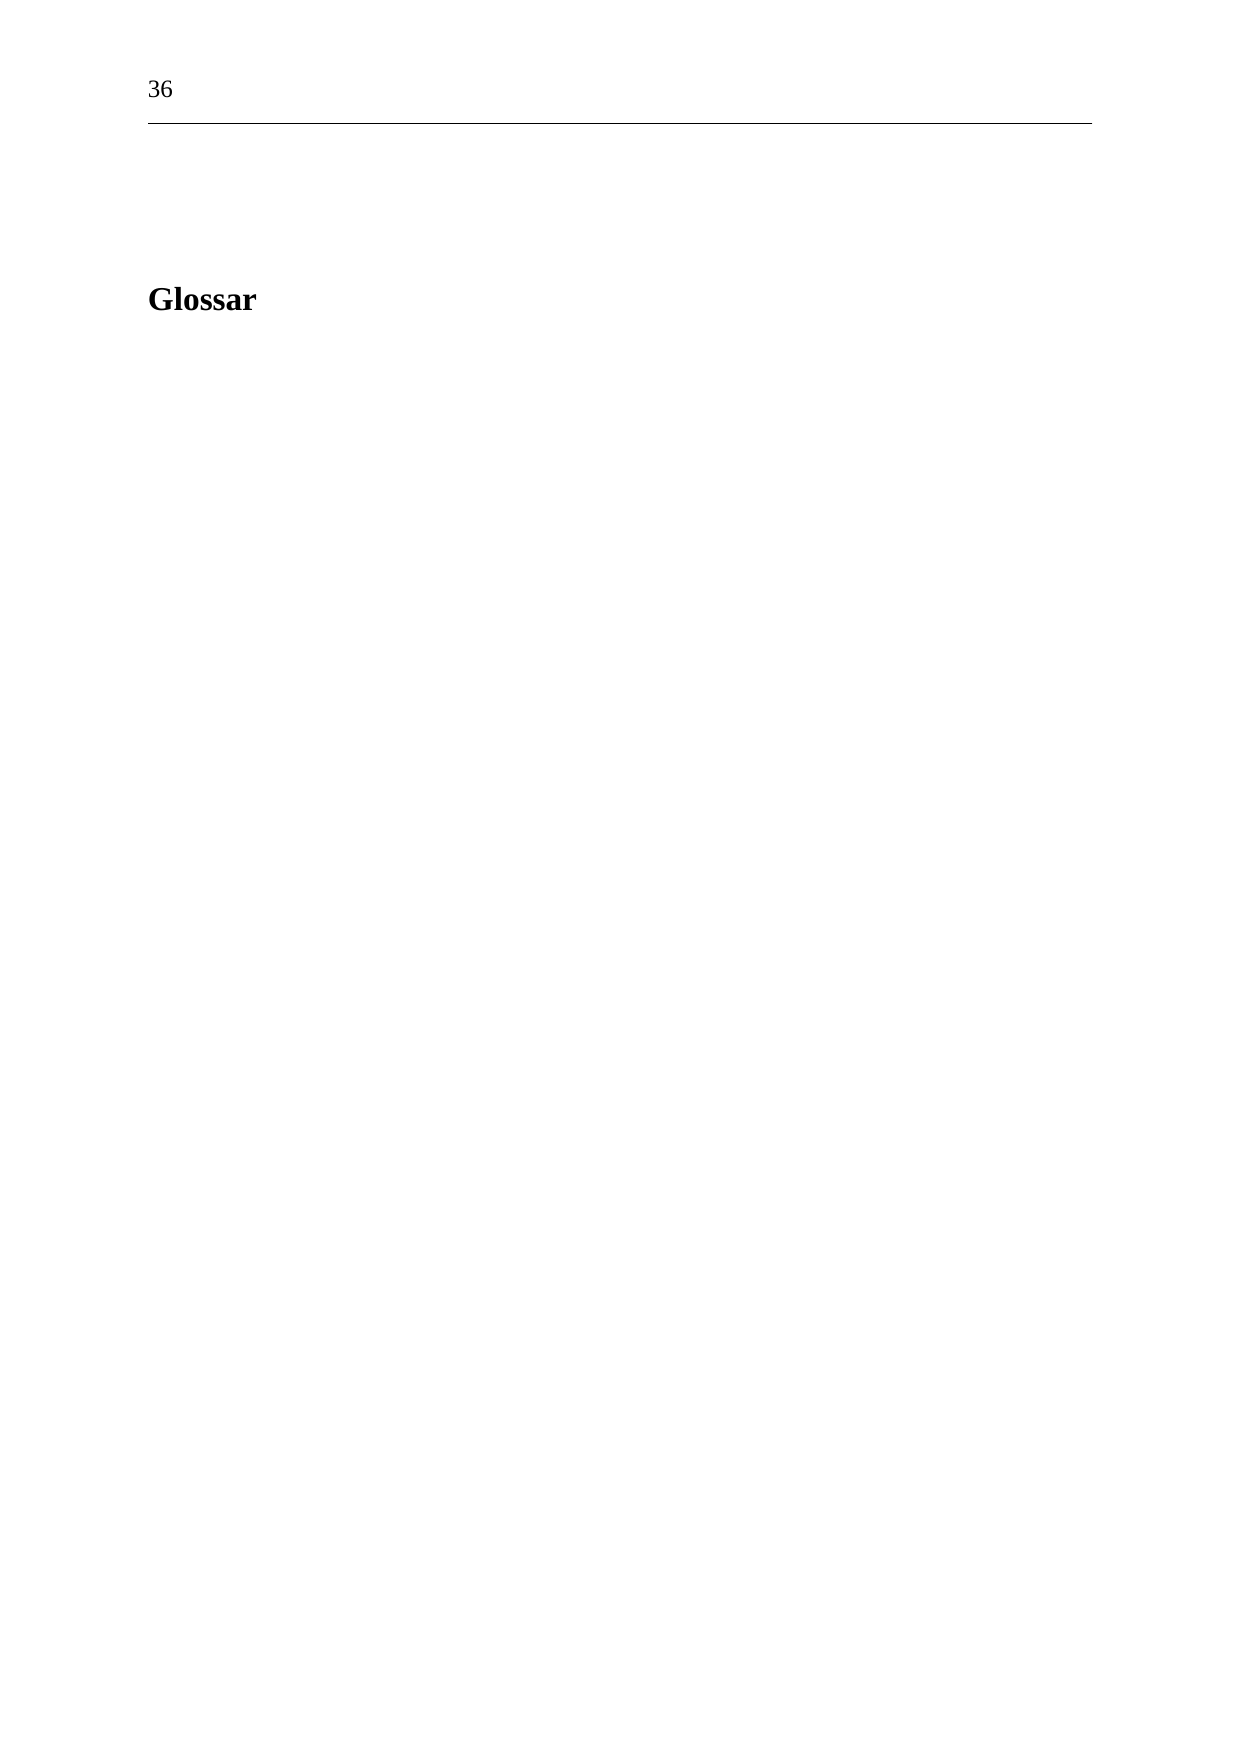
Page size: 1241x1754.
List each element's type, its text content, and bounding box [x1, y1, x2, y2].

text Glossar [148, 279, 1092, 317]
